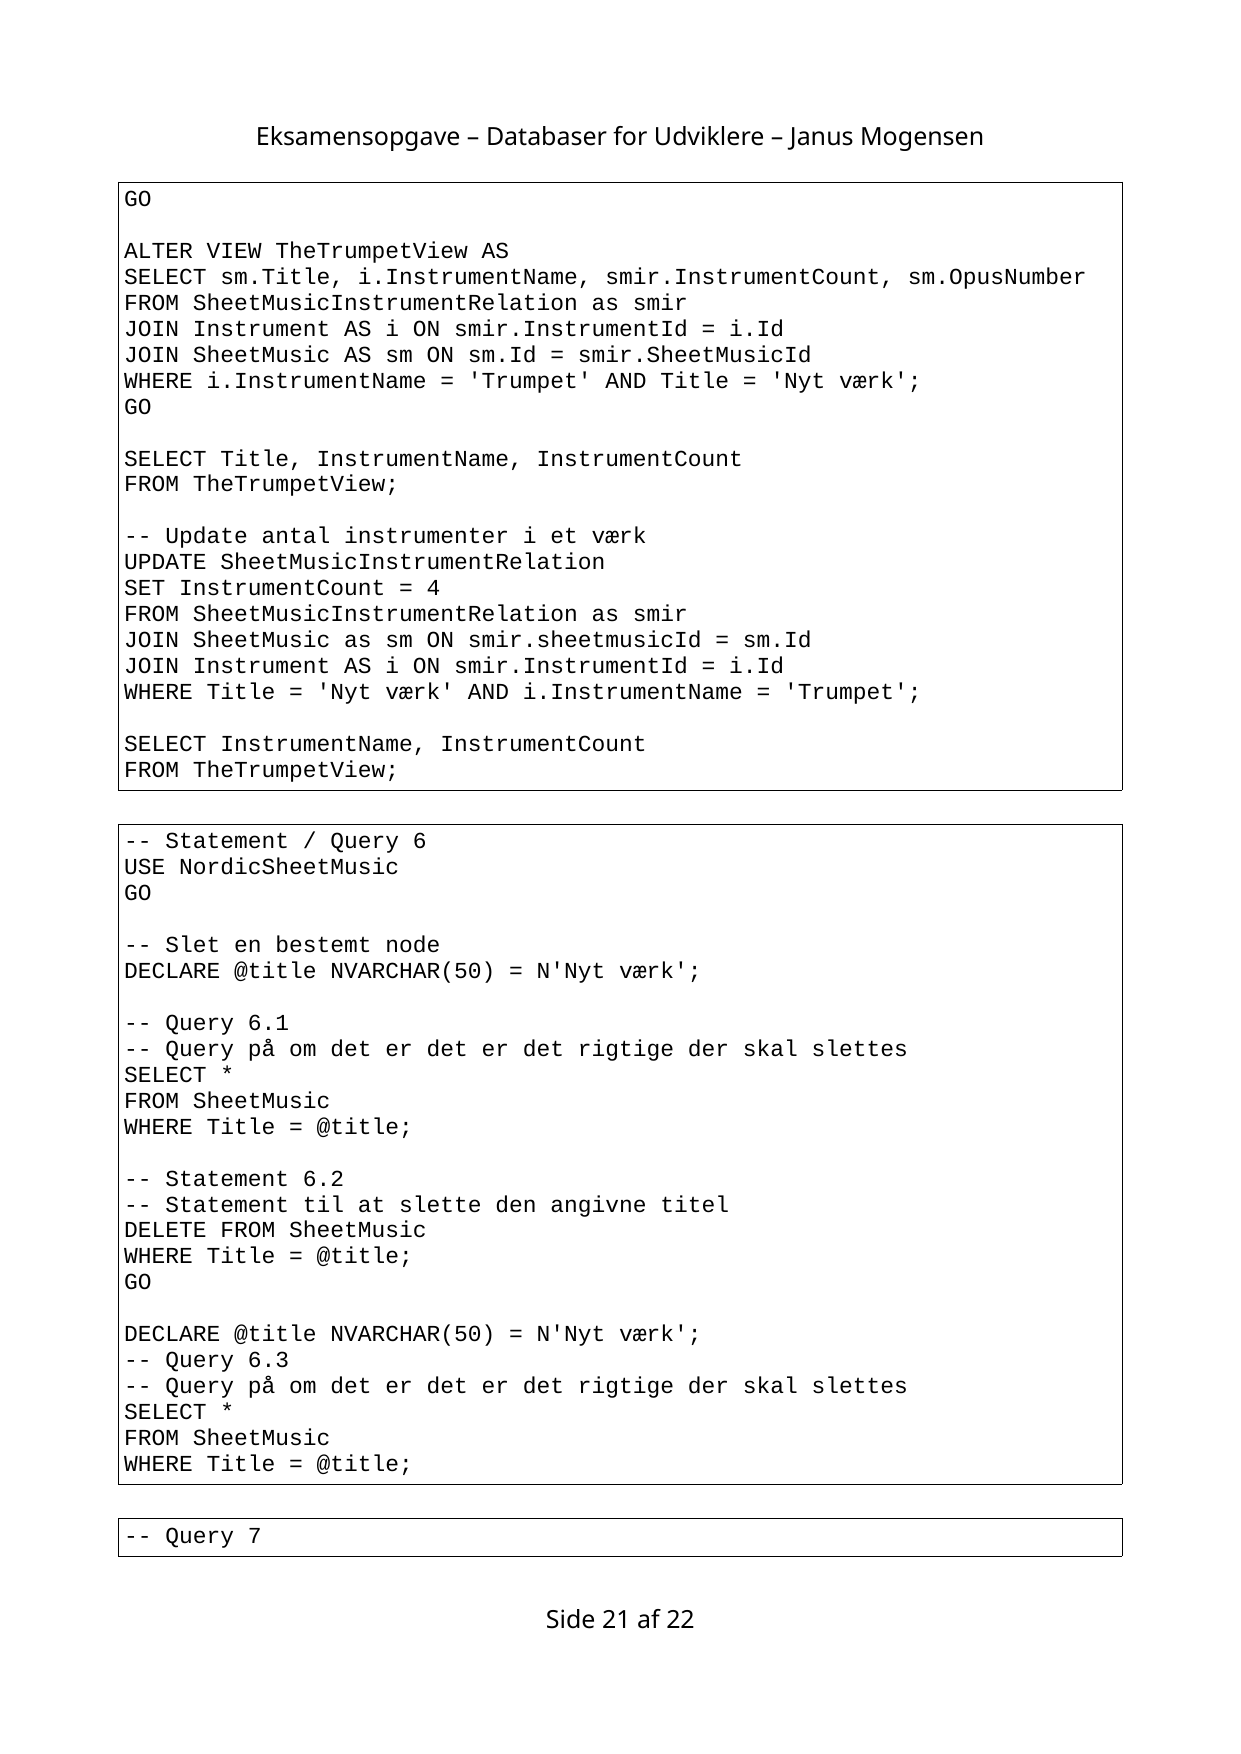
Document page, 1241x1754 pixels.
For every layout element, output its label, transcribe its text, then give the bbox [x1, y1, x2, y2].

table_header -- Query 7 [119, 1519, 1122, 1556]
table_header -- Statement / Query 6 USE NordicSheetMusic GO -- Slet en bestemt node DECLARE @title NVARCHAR(50) = N'Nyt værk'; -- Query 6.1 -- Query på om det er det er det rigtige der skal slettes SELECT * FROM SheetMusic WHERE Title = @title; -- Statement 6.2 -- Statement til at slette den angivne titel DELETE FROM SheetMusic WHERE Title = @title; GO DECLARE @title NVARCHAR(50) = N'Nyt værk'; -- Query 6.3 -- Query på om det er det er det rigtige der skal slettes SELECT * FROM SheetMusic WHERE Title = @title; [119, 825, 1122, 1484]
table_header GO ALTER VIEW TheTrumpetView AS SELECT sm.Title, i.InstrumentName, smir.InstrumentCount, sm.OpusNumber FROM SheetMusicInstrumentRelation as smir JOIN Instrument AS i ON smir.InstrumentId = i.Id JOIN SheetMusic AS sm ON sm.Id = smir.SheetMusicId WHERE i.InstrumentName = 'Trumpet' AND Title = 'Nyt værk'; GO SELECT Title, InstrumentName, InstrumentCount FROM TheTrumpetView; -- Update antal instrumenter i et værk UPDATE SheetMusicInstrumentRelation SET InstrumentCount = 4 FROM SheetMusicInstrumentRelation as smir JOIN SheetMusic as sm ON smir.sheetmusicId = sm.Id JOIN Instrument AS i ON smir.InstrumentId = i.Id WHERE Title = 'Nyt værk' AND i.InstrumentName = 'Trumpet'; SELECT InstrumentName, InstrumentCount FROM TheTrumpetView; [119, 183, 1122, 790]
